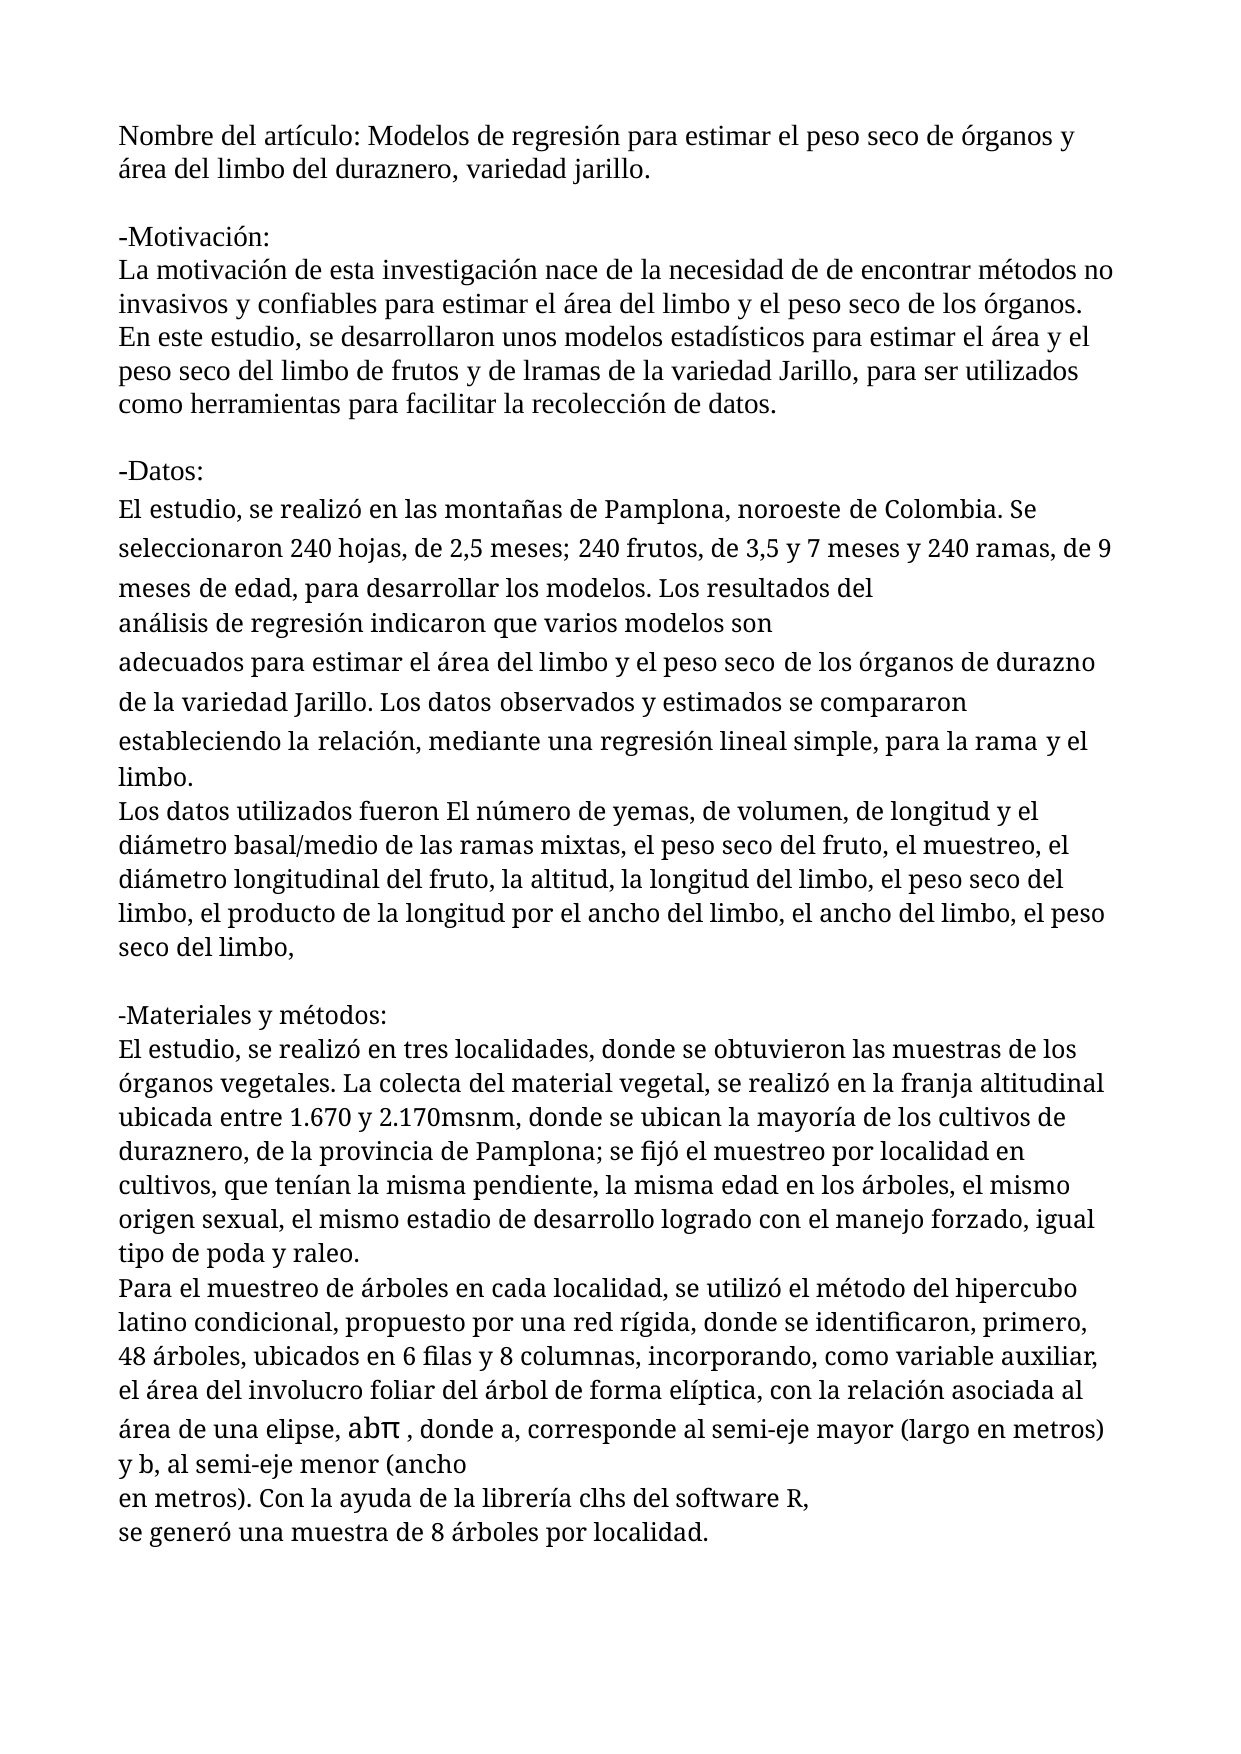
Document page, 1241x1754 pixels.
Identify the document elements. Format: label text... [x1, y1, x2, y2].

text En este estudio, se desarrollaron unos modelos estadísticos para estimar el área y el peso seco del limbo de frutos y de lramas de la variedad Jarillo, para ser utilizados como herramientas para facilitar la recolección de datos. [118, 319, 1122, 420]
text -Materiales y métodos: [118, 998, 1122, 1032]
text -Motivación: [118, 219, 1122, 252]
text -Datos: [118, 453, 1122, 487]
text Nombre del artículo: Modelos de regresión para estimar el peso seco de órganos y área del limbo del duraznero, variedad jarillo. [118, 118, 1122, 185]
text Los datos utilizados fueron El número de yemas, de volumen, de longitud y el diámetro basal/medio de las ramas mixtas, el peso seco del fruto, el muestreo, el diámetro longitudinal del fruto, la altitud, la longitud del limbo, el peso seco del limbo, el producto de la longitud por el ancho del limbo, el ancho del limbo, el peso seco del limbo, [118, 793, 1122, 964]
text El estudio, se realizó en las montañas de Pamplona, noroeste de Colombia. Se seleccionaron 240 hojas, de 2,5 meses; 240 frutos, de 3,5 y 7 meses y 240 ramas, de 9 meses de edad, para desarrollar los modelos. Los resultados del análisis de regresión indicaron que varios modelos son adecuados para estimar el área del limbo y el peso seco de los órganos de durazno de la variedad Jarillo. Los datos observados y estimados se compararon estableciendo la relación, mediante una regresión lineal simple, para la rama y el limbo. [118, 487, 1122, 793]
text Para el muestreo de árboles en cada localidad, se utilizó el método del hipercubo latino condicional, propuesto por una red rígida, donde se identificaron, primero, 48 árboles, ubicados en 6 filas y 8 columnas, incorporando, como variable auxiliar, el área del involucro foliar del árbol de forma elíptica, con la relación asociada al área de una elipse, abπ , donde a, corresponde al semi-eje mayor (largo en metros) y b, al semi-eje menor (ancho en metros). Con la ayuda de la librería clhs del software R, se generó una muestra de 8 árboles por localidad. [118, 1270, 1122, 1549]
text La motivación de esta investigación nace de la necesidad de de encontrar métodos no invasivos y confiables para estimar el área del limbo y el peso seco de los órganos. [118, 252, 1122, 319]
text El estudio, se realizó en tres localidades, donde se obtuvieron las muestras de los órganos vegetales. La colecta del material vegetal, se realizó en la franja altitudinal ubicada entre 1.670 y 2.170msnm, donde se ubican la mayoría de los cultivos de duraznero, de la provincia de Pamplona; se fijó el muestreo por localidad en cultivos, que tenían la misma pendiente, la misma edad en los árboles, el mismo origen sexual, el mismo estadio de desarrollo logrado con el manejo forzado, igual tipo de poda y raleo. [118, 1032, 1122, 1270]
